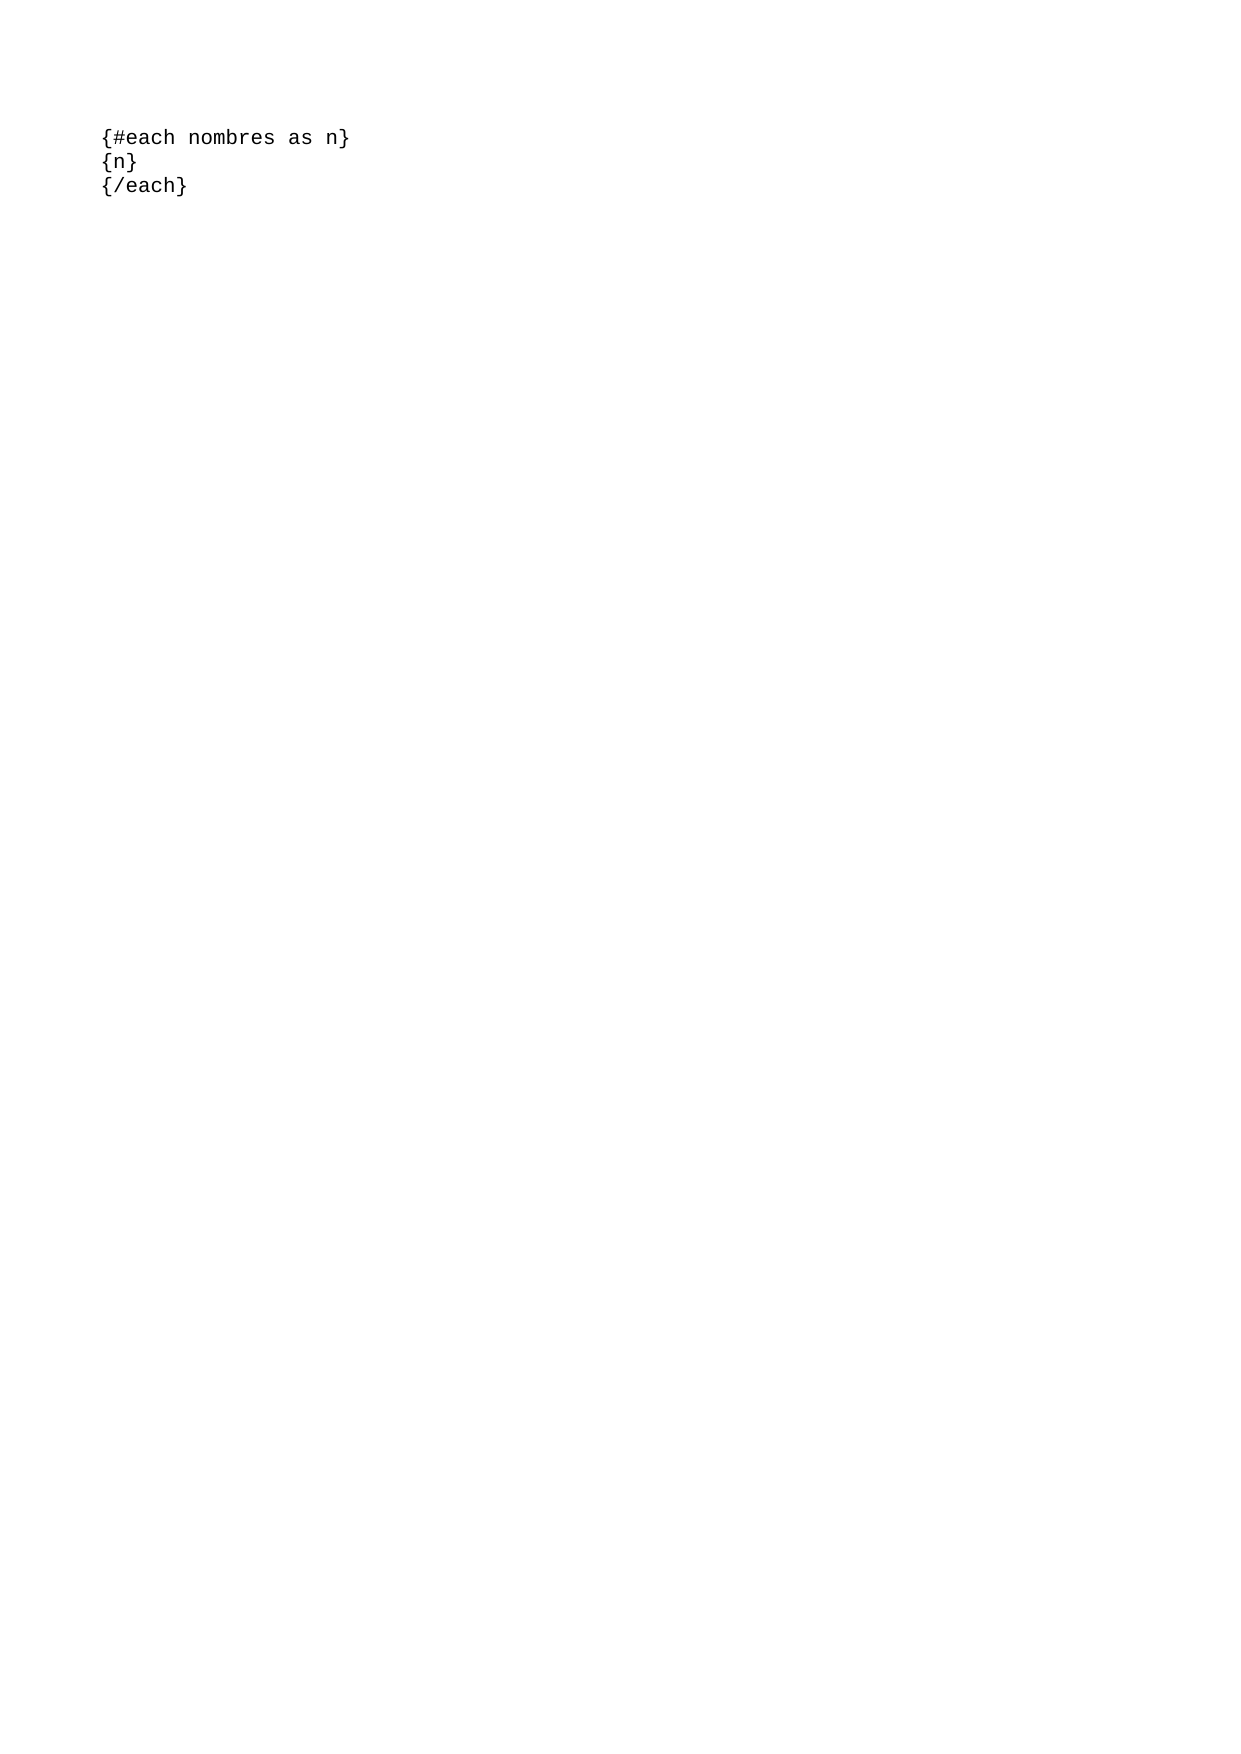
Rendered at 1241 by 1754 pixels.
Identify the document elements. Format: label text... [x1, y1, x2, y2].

text {#each nombres as n} [100, 127, 1140, 151]
text {/each} [100, 175, 1140, 198]
text {n} [100, 151, 1140, 175]
